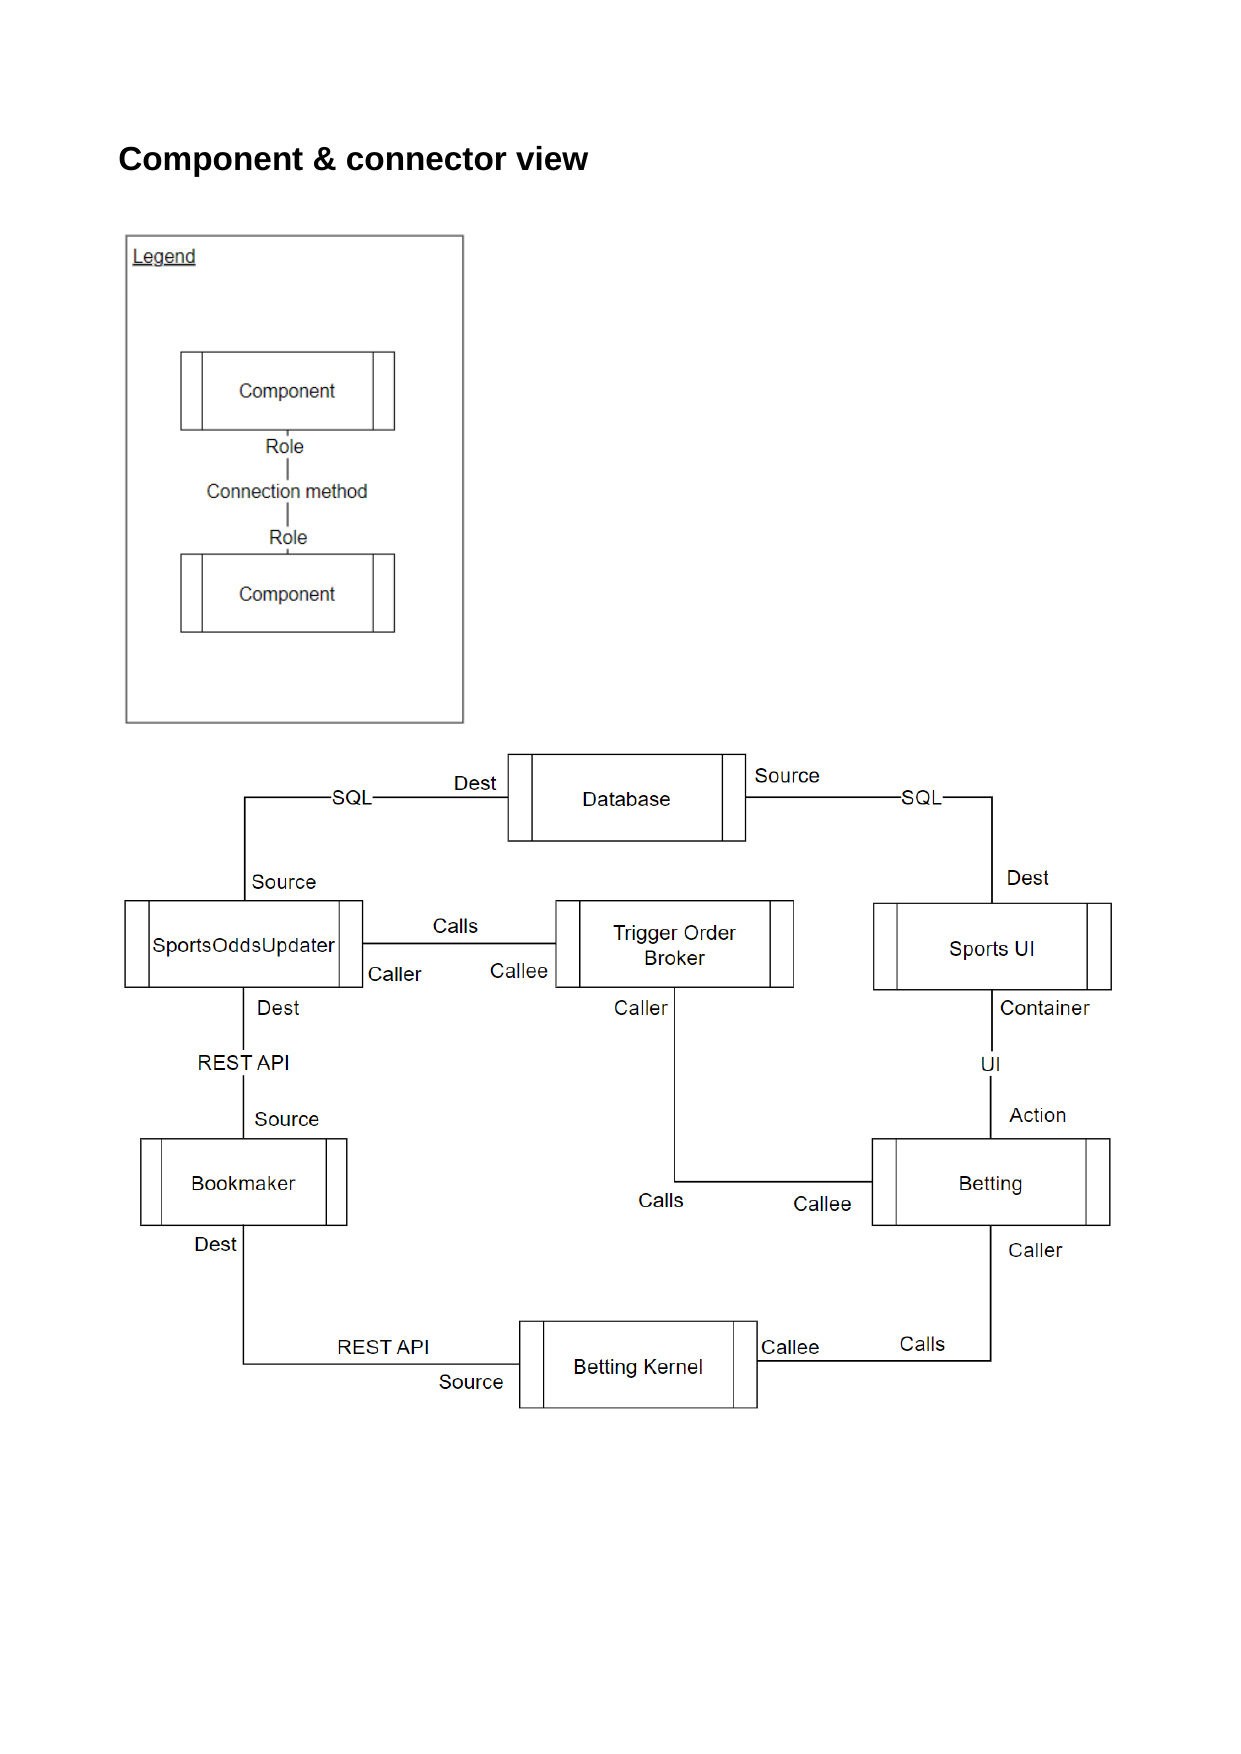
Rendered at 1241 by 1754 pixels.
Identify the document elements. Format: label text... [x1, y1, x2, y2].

picture [118, 225, 473, 732]
subtitle Component & connector view [118, 139, 1122, 177]
picture [118, 750, 1123, 1418]
